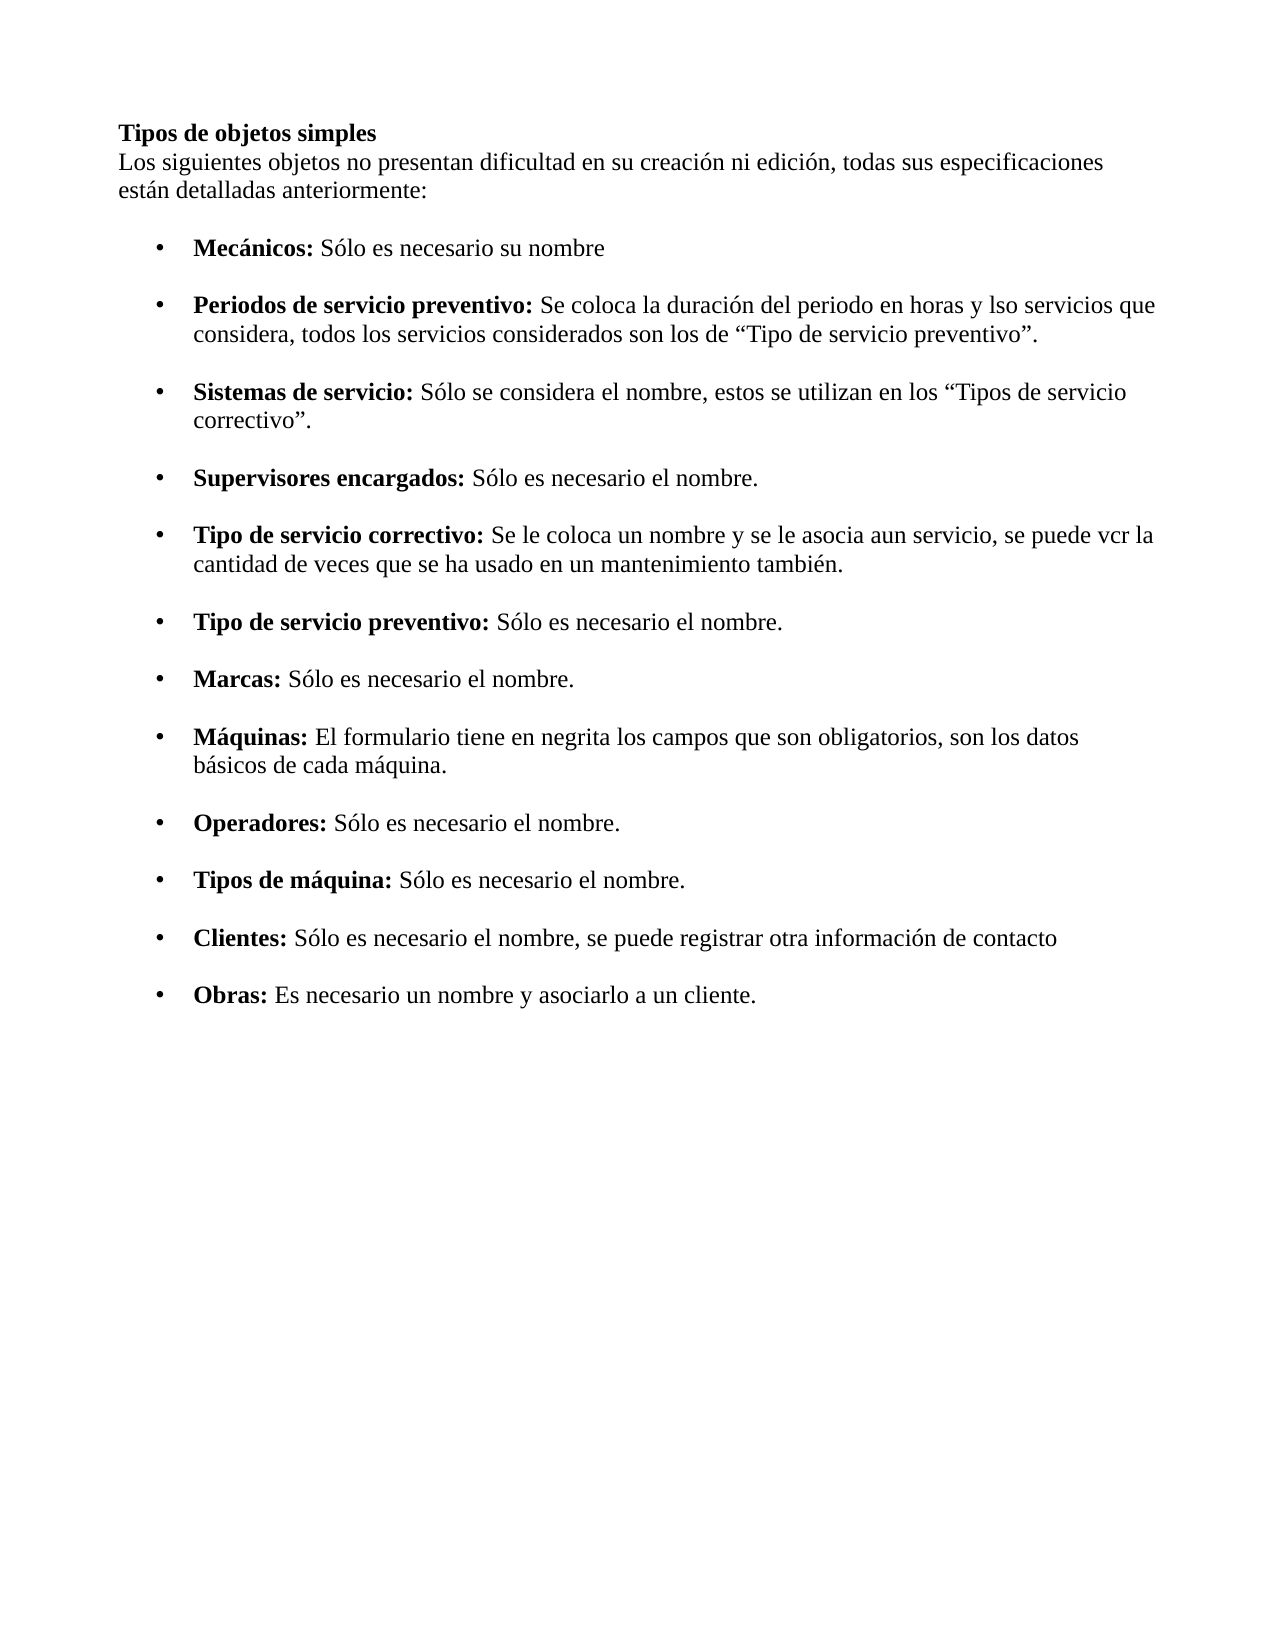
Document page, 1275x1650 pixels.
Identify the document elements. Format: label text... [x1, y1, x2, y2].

text Tipos de objetos simples [118, 118, 1157, 147]
list Máquinas: El formulario tiene en negrita los campos que son obligatorios, son los datos básicos de cada máquina. [156, 722, 1157, 779]
list Obras: Es necesario un nombre y asociarlo a un cliente. [156, 981, 1157, 1009]
list Operadores: Sólo es necesario el nombre. [156, 808, 1157, 837]
list Clientes: Sólo es necesario el nombre, se puede registrar otra información de contacto [156, 923, 1157, 952]
list Tipos de máquina: Sólo es necesario el nombre. [156, 866, 1157, 894]
list Tipo de servicio correctivo: Se le coloca un nombre y se le asocia aun servicio, se puede vcr la cantidad de veces que se ha usado en un mantenimiento también. [156, 521, 1157, 578]
list Supervisores encargados: Sólo es necesario el nombre. [156, 463, 1157, 492]
list Marcas: Sólo es necesario el nombre. [156, 664, 1157, 693]
text Los siguientes objetos no presentan dificultad en su creación ni edición, todas sus especificaciones están detalladas anteriormente: [118, 147, 1157, 204]
list Sistemas de servicio: Sólo se considera el nombre, estos se utilizan en los “Tipos de servicio correctivo”. [156, 377, 1157, 434]
list Mecánicos: Sólo es necesario su nombre [156, 233, 1157, 262]
list Periodos de servicio preventivo: Se coloca la duración del periodo en horas y lso servicios que considera, todos los servicios considerados son los de “Tipo de servicio preventivo”. [156, 291, 1157, 348]
list Tipo de servicio preventivo: Sólo es necesario el nombre. [156, 607, 1157, 636]
